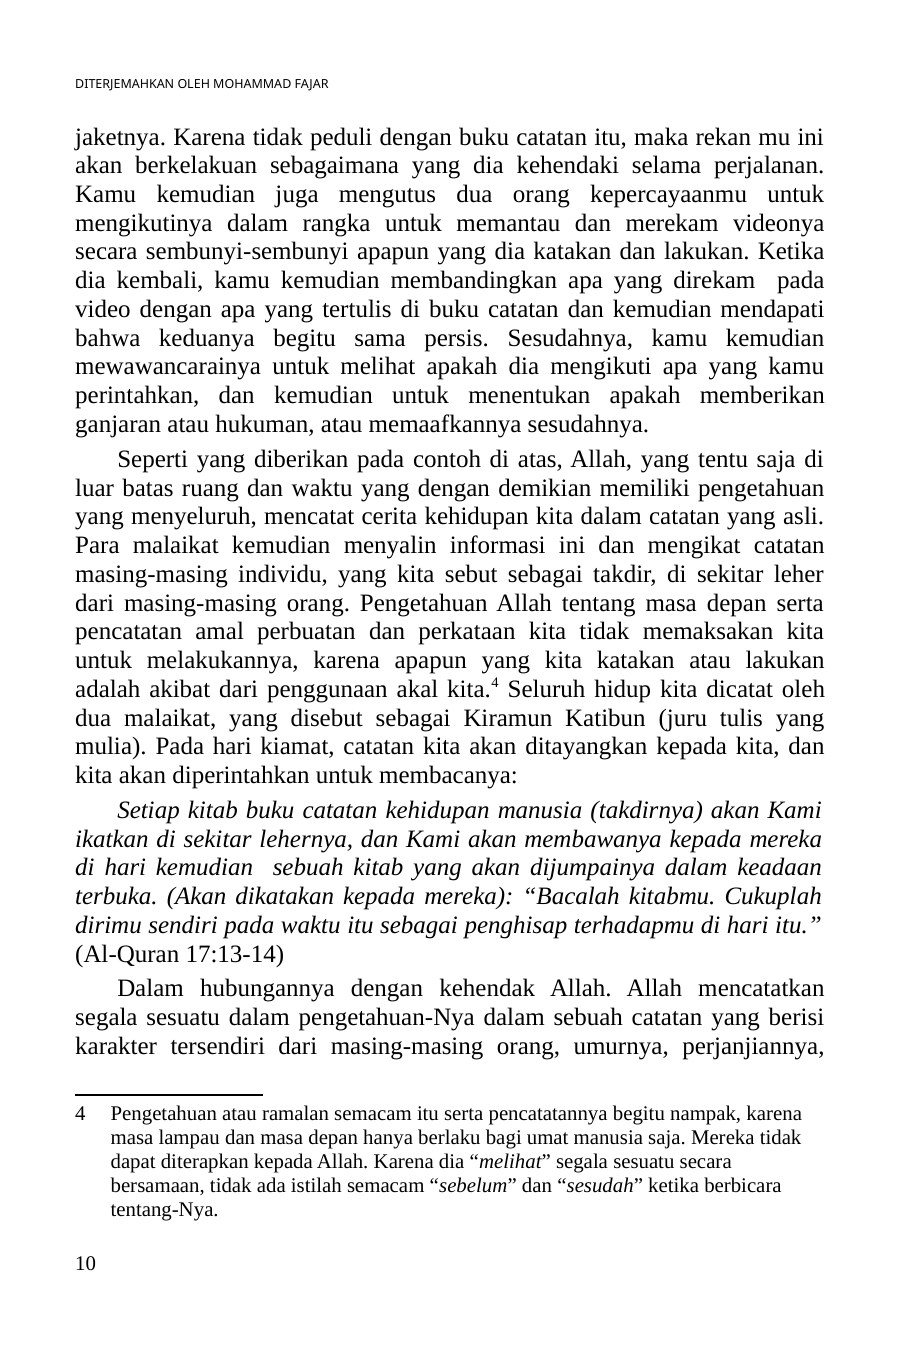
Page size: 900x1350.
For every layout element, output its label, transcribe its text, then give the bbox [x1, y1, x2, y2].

text Seperti yang diberikan pada contoh di atas, Allah, yang tentu saja di luar batas ruang dan waktu yang dengan demikian memiliki pengetahuan yang menyeluruh, mencatat cerita kehidupan kita dalam catatan yang asli. Para malaikat kemudian menyalin informasi ini dan mengikat catatan masing-masing individu, yang kita sebut sebagai takdir, di sekitar leher dari masing-masing orang. Pengetahuan Allah tentang masa depan serta pencatatan amal perbuatan dan perkataan kita tidak memaksakan kita untuk melakukannya, karena apapun yang kita katakan atau lakukan adalah akibat dari penggunaan akal kita. Seluruh hidup kita dicatat oleh dua malaikat, yang disebut sebagai Kiramun Katibun (juru tulis yang mulia). Pada hari kiamat, catatan kita akan ditayangkan kepada kita, dan kita akan diperintahkan untuk membacanya: [75, 444, 825, 789]
text Setiap kitab buku catatan kehidupan manusia (takdirnya) akan Kami ikatkan di sekitar lehernya, dan Kami akan membawanya kepada mereka di hari kemudian sebuah kitab yang akan dijumpainya dalam keadaan terbuka. (Akan dikatakan kepada mereka): “Bacalah kitabmu. Cukuplah dirimu sendiri pada waktu itu sebagai penghisap terhadapmu di hari itu.” (Al-Quran 17:13-14) [75, 795, 825, 967]
text Dalam hubungannya dengan kehendak Allah. Allah mencatatkan segala sesuatu dalam pengetahuan-Nya dalam sebuah catatan yang berisi karakter tersendiri dari masing-masing orang, umurnya, perjanjiannya, [75, 973, 825, 1060]
text jaketnya. Karena tidak peduli dengan buku catatan itu, maka rekan mu ini akan berkelakuan sebagaimana yang dia kehendaki selama perjalanan. Kamu kemudian juga mengutus dua orang kepercayaanmu untuk mengikutinya dalam rangka untuk memantau dan merekam videonya secara sembunyi-sembunyi apapun yang dia katakan dan lakukan. Ketika dia kembali, kamu kemudian membandingkan apa yang direkam pada video dengan apa yang tertulis di buku catatan dan kemudian mendapati bahwa keduanya begitu sama persis. Sesudahnya, kamu kemudian mewawancarainya untuk melihat apakah dia mengikuti apa yang kamu perintahkan, dan kemudian untuk menentukan apakah memberikan ganjaran atau hukuman, atau memaafkannya sesudahnya. [75, 122, 825, 438]
text Pengetahuan atau ramalan semacam itu serta pencatatannya begitu nampak, karena masa lampau dan masa depan hanya berlaku bagi umat manusia saja. Mereka tidak dapat diterapkan kepada Allah. Karena dia “melihat” segala sesuatu secara bersamaan, tidak ada istilah semacam “sebelum” dan “sesudah” ketika berbicara tentang-Nya. [75, 1101, 825, 1221]
